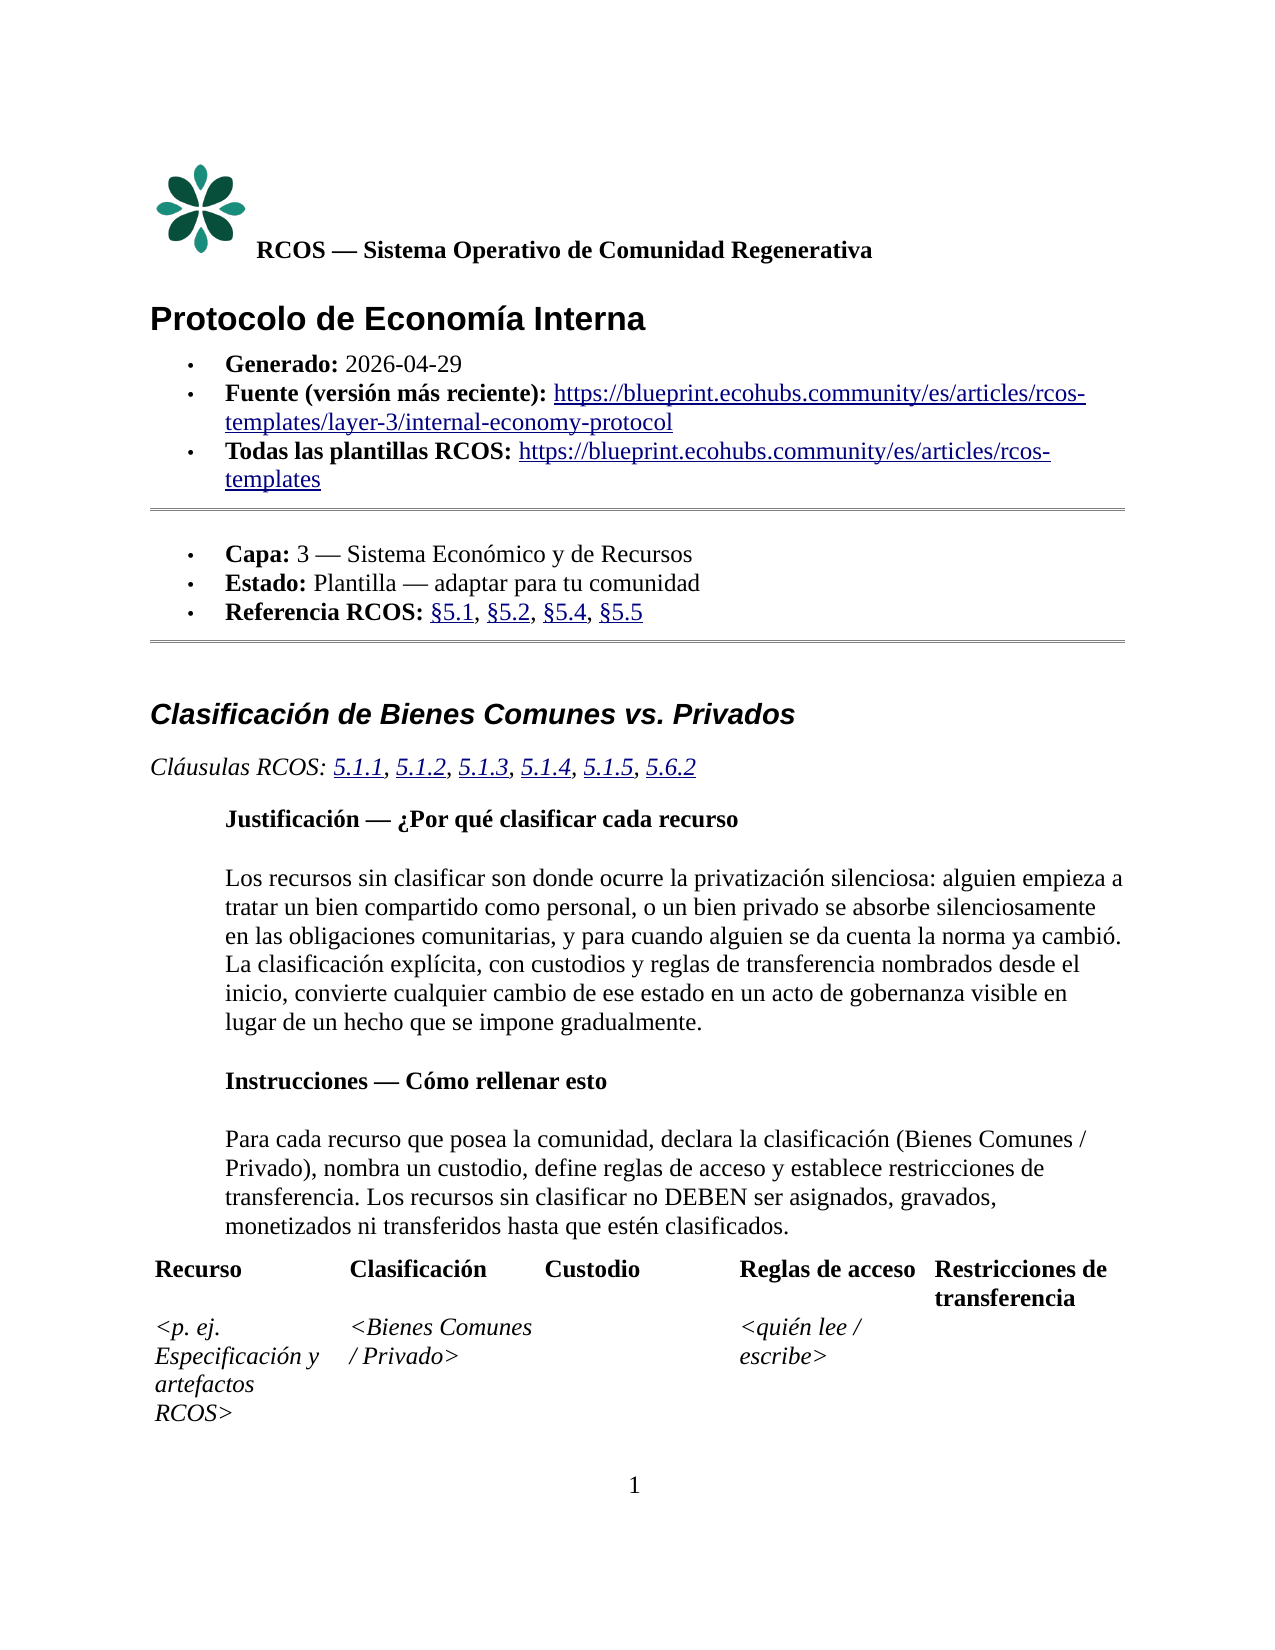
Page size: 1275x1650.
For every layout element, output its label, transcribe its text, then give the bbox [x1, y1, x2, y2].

table_header Reglas de acceso [735, 1255, 930, 1312]
list Generado: 2026-04-29 [187, 349, 1125, 378]
list Referencia RCOS: §5.1, §5.2, §5.4, §5.5 [187, 597, 1125, 626]
text Cláusulas RCOS: 5.1.1, 5.1.2, 5.1.3, 5.1.4, 5.1.5, 5.6.2 [150, 752, 1125, 781]
text Instrucciones — Cómo rellenar esto [225, 1066, 1125, 1094]
list Todas las plantillas RCOS: https://blueprint.ecohubs.community/es/articles/rcos-templates [187, 436, 1125, 493]
text RCOS — Sistema Operativo de Comunidad Regenerativa [150, 159, 1125, 264]
subtitle Protocolo de Economía Interna [150, 298, 1125, 337]
text Justificación — ¿Por qué clasificar cada recurso [225, 804, 1125, 833]
table_header Restricciones de transferencia [930, 1255, 1125, 1312]
table_cell <quién lee / escribe> [735, 1312, 930, 1427]
text Los recursos sin clasificar son donde ocurre la privatización silenciosa: alguien empieza a tratar un bien compartido como personal, o un bien privado se absorbe silenciosamente en las obligaciones comunitarias, y para cuando alguien se da cuenta la norma ya cambió. La clasificación explícita, con custodios y reglas de transferencia nombrados desde el inicio, convierte cualquier cambio de ese estado en un acto de gobernanza visible en lugar de un hecho que se impone gradualmente. [225, 863, 1125, 1036]
subtitle Clasificación de Bienes Comunes vs. Privados [150, 697, 1125, 730]
list Capa: 3 — Sistema Económico y de Recursos [187, 539, 1125, 568]
table_header Custodio [540, 1255, 735, 1312]
table_cell [540, 1312, 735, 1427]
table_cell <p. ej. Especificación y artefactos RCOS> [150, 1312, 345, 1427]
list Estado: Plantilla — adaptar para tu comunidad [187, 568, 1125, 597]
table_header Recurso [150, 1255, 345, 1312]
table_header Clasificación [345, 1255, 540, 1312]
list Fuente (versión más reciente): https://blueprint.ecohubs.community/es/articles/rcos-templates/layer-3/internal-economy-protocol [187, 378, 1125, 436]
table_cell [930, 1312, 1125, 1427]
text Para cada recurso que posea la comunidad, declara la clasificación (Bienes Comunes / Privado), nombra un custodio, define reglas de acceso y establece restricciones de transferencia. Los recursos sin clasificar no DEBEN ser asignados, gravados, monetizados ni transferidos hasta que estén clasificados. [225, 1124, 1125, 1239]
picture [150, 158, 251, 259]
table_cell <Bienes Comunes / Privado> [345, 1312, 540, 1427]
